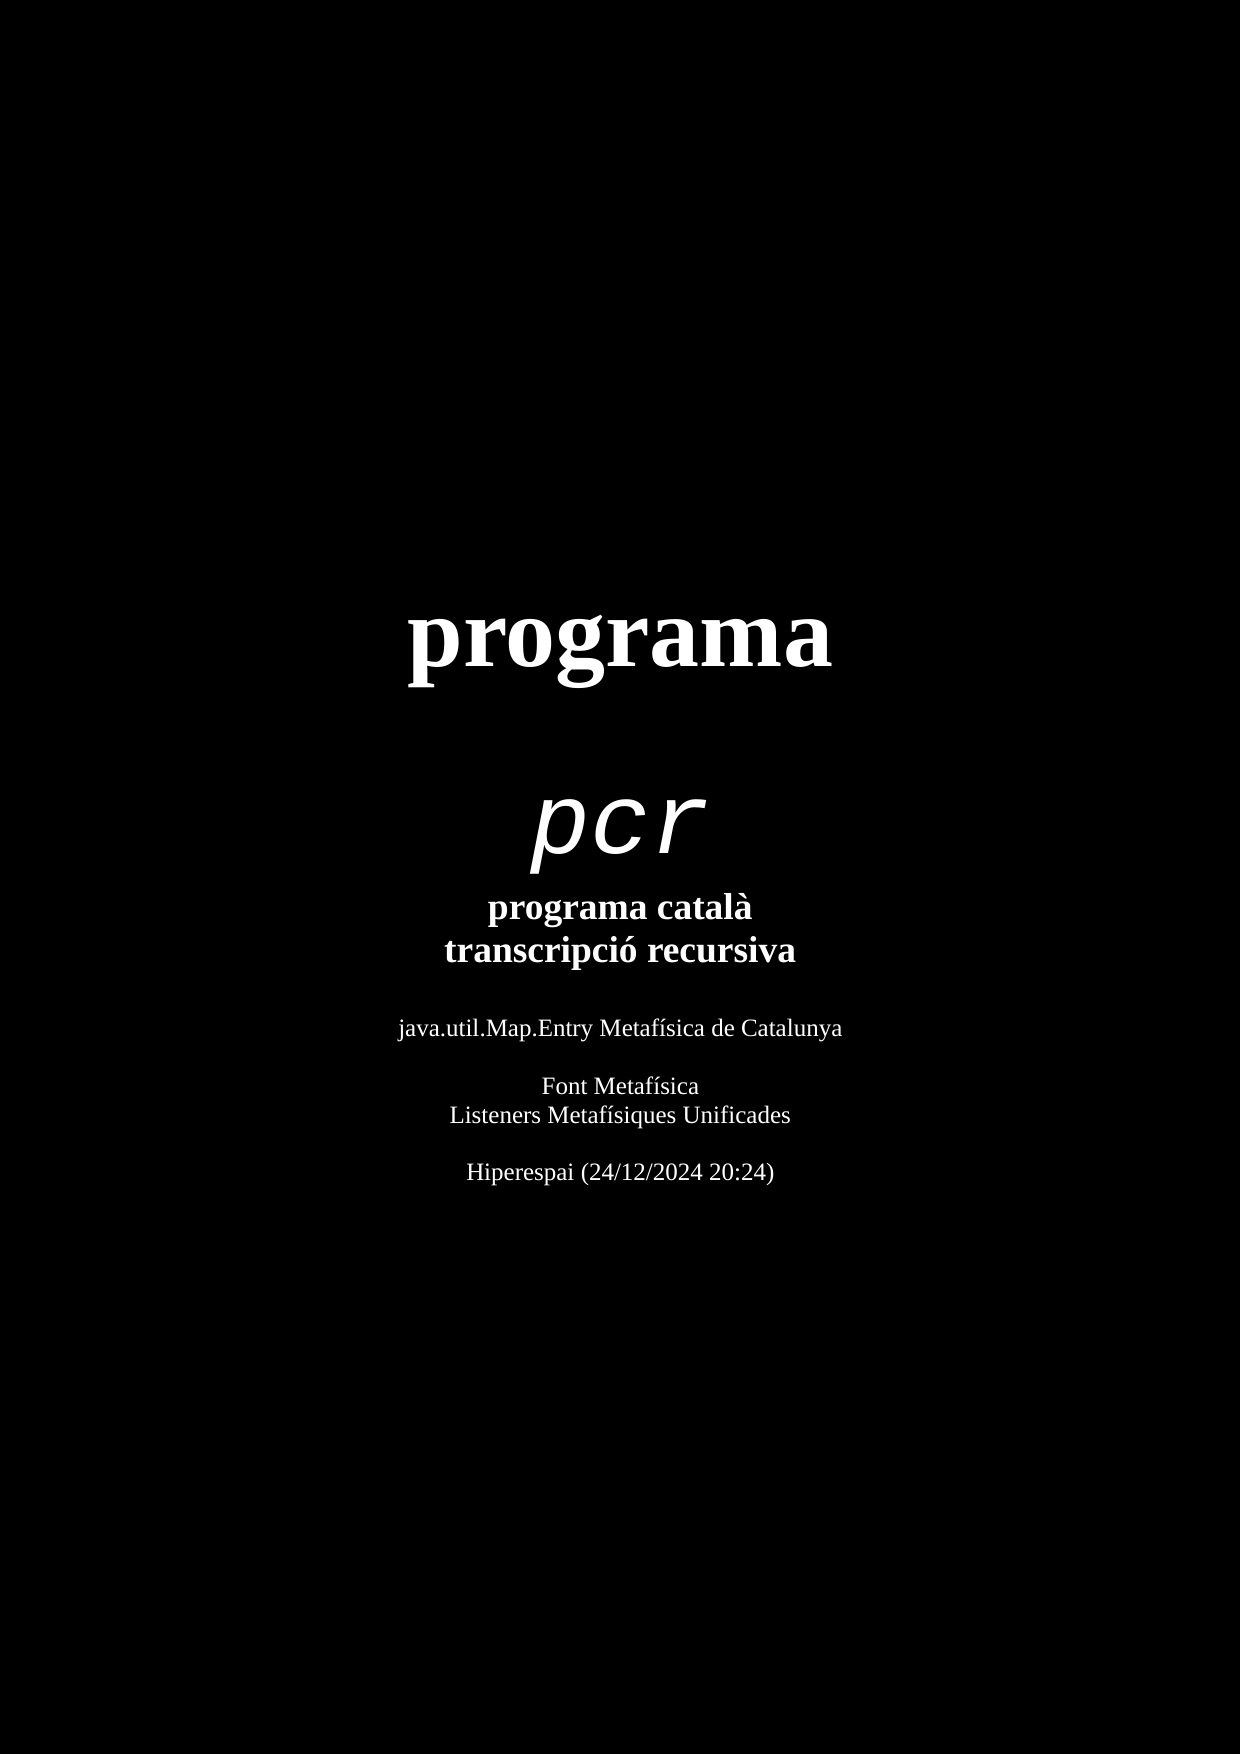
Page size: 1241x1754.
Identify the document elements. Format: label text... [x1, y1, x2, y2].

text programa català [59, 884, 1181, 927]
text Listeners Metafísiques Unificades [59, 1100, 1181, 1128]
text Font Metafísica [59, 1071, 1181, 1100]
text java.util.Map.Entry Metafísica de Catalunya [59, 1013, 1181, 1042]
text pcr [59, 771, 1181, 884]
text transcripció recursiva [59, 927, 1181, 970]
text programa [59, 573, 1181, 688]
text Hiperespai (24/12/2024 20:24) [59, 1157, 1181, 1186]
